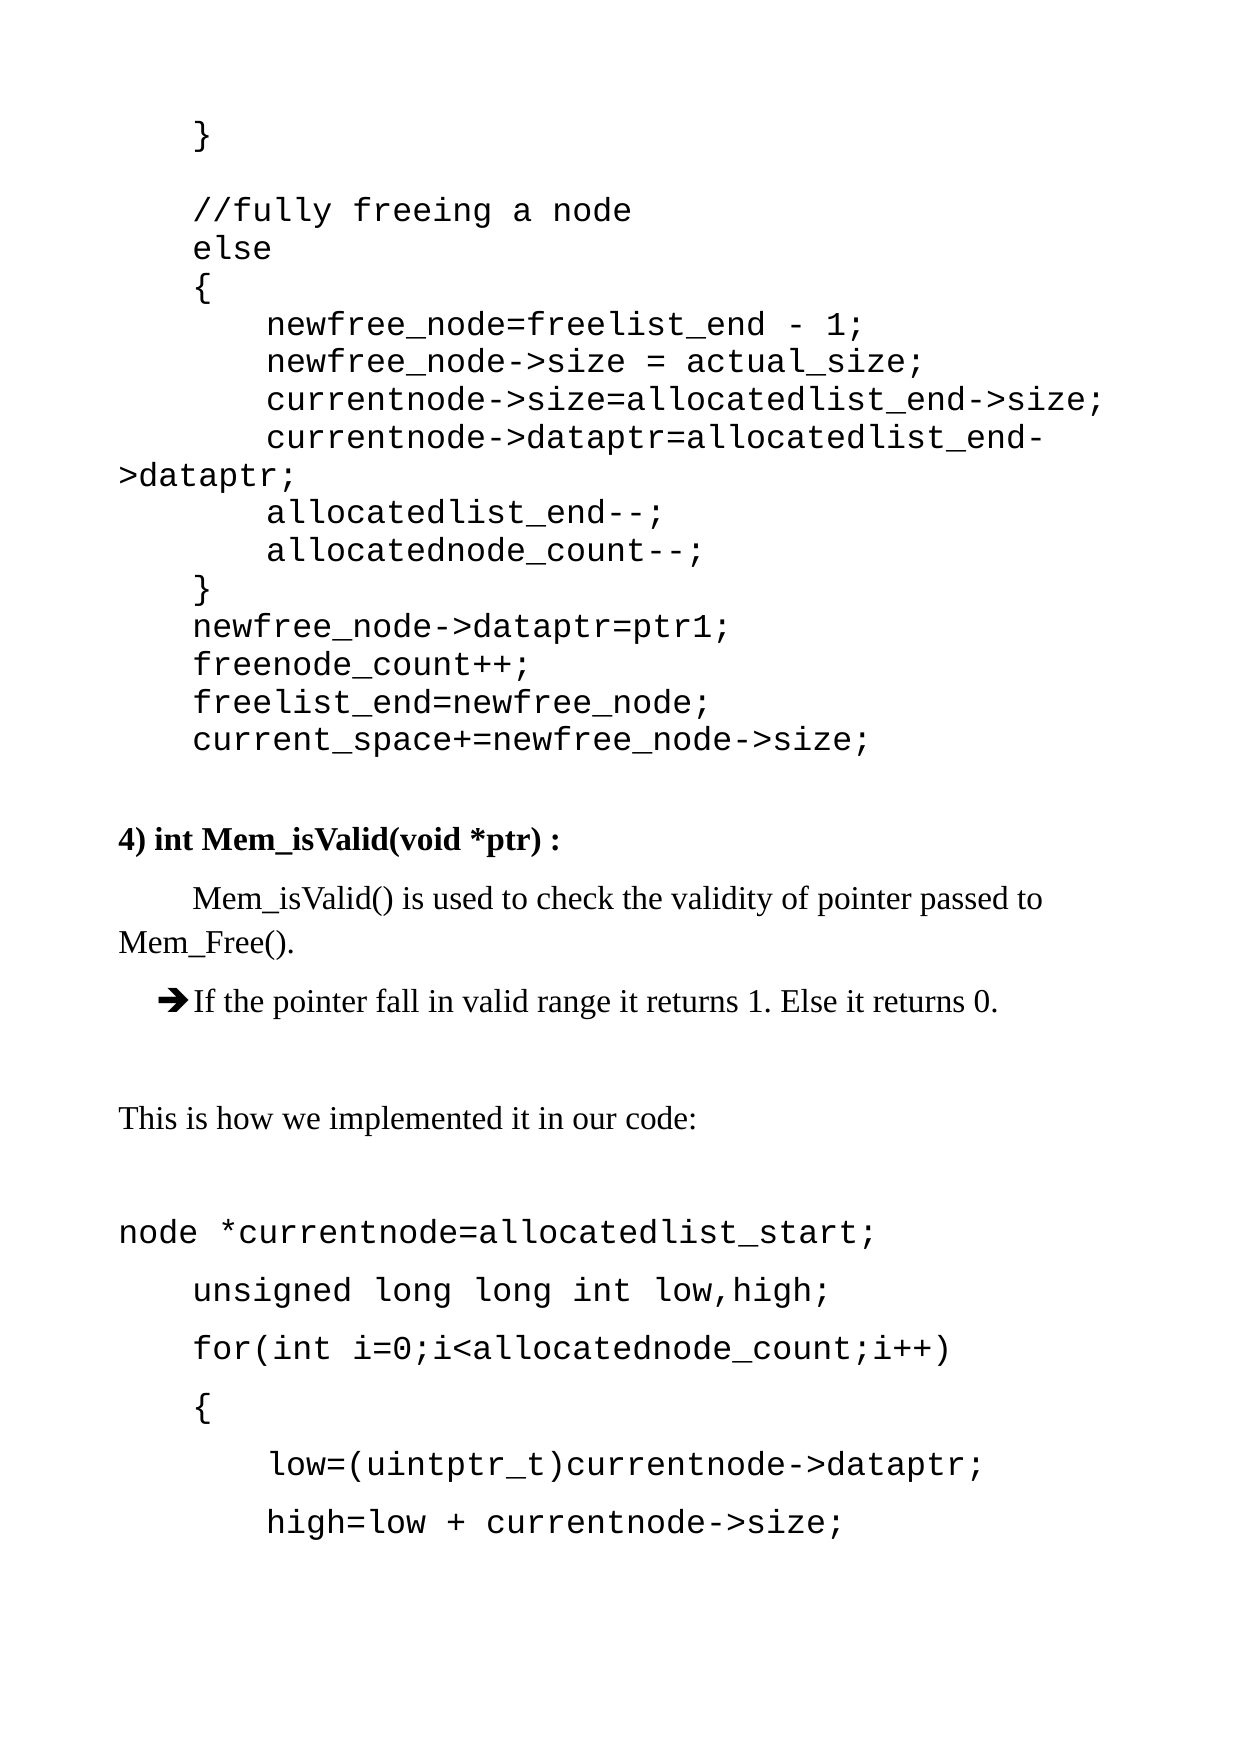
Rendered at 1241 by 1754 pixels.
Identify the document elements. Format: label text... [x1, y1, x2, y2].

text currentnode->size=allocatedlist_end->size; [118, 383, 1122, 421]
list If the pointer fall in valid range it returns 1. Else it returns 0. [156, 981, 1122, 1019]
text unsigned long long int low,high; [118, 1273, 1122, 1311]
text This is how we implemented it in our code: [118, 1098, 1122, 1137]
text 4) int Mem_isValid(void *ptr) : [118, 819, 1122, 858]
text newfree_node->dataptr=ptr1; [118, 610, 1122, 647]
text newfree_node->size = actual_size; [118, 345, 1122, 383]
text Mem_isValid() is used to check the validity of pointer passed to Mem_Free(). [118, 878, 1122, 961]
text for(int i=0;i<allocatednode_count;i++) [118, 1332, 1122, 1369]
text { [118, 269, 1122, 307]
text //fully freeing a node [118, 194, 1122, 232]
text freelist_end=newfree_node; [118, 685, 1122, 723]
text currentnode->dataptr=allocatedlist_end->dataptr; [118, 421, 1122, 496]
text else [118, 232, 1122, 269]
text freenode_count++; [118, 647, 1122, 685]
text { [118, 1389, 1122, 1427]
text allocatednode_count--; [118, 534, 1122, 572]
text } [118, 572, 1122, 610]
text current_space+=newfree_node->size; [118, 723, 1122, 761]
text allocatedlist_end--; [118, 496, 1122, 534]
text newfree_node=freelist_end - 1; [118, 307, 1122, 345]
text low=(uintptr_t)currentnode->dataptr; [118, 1448, 1122, 1485]
text high=low + currentnode->size; [118, 1506, 1122, 1543]
text node *currentnode=allocatedlist_start; [118, 1216, 1122, 1253]
text } [118, 118, 1122, 156]
